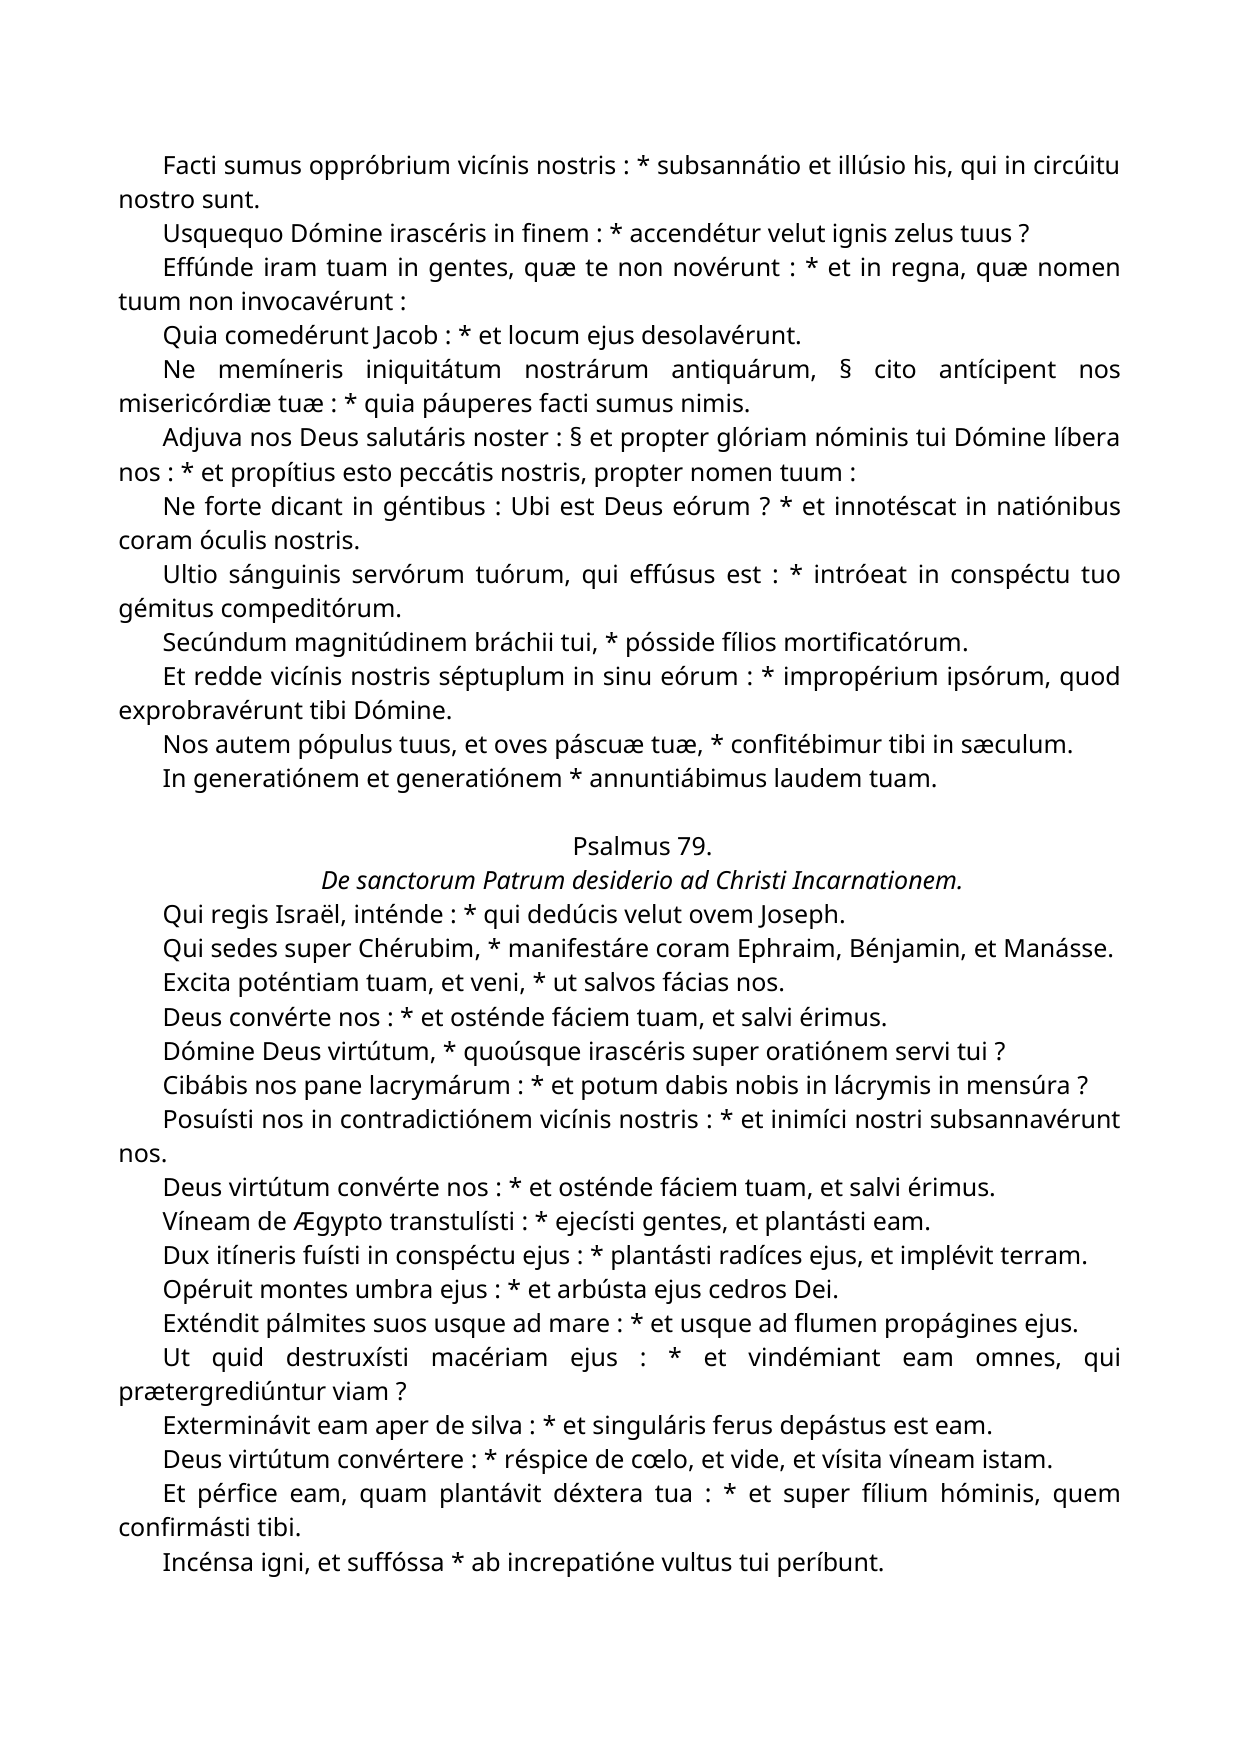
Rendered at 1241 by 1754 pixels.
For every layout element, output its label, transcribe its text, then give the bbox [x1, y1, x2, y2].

text Incénsa igni, et suffóssa * ab increpatióne vultus tui períbunt. [118, 1544, 1122, 1578]
text Dux itíneris fuísti in conspéctu ejus : * plantásti radíces ejus, et implévit terram. [118, 1238, 1122, 1272]
text Qui regis Israël, inténde : * qui dedúcis velut ovem Joseph. [118, 897, 1122, 931]
text Et pérfice eam, quam plantávit déxtera tua : * et super fílium hóminis, quem confirmásti tibi. [118, 1476, 1122, 1544]
text Excita poténtiam tuam, et veni, * ut salvos fácias nos. [118, 965, 1122, 999]
text Ultio sánguinis servórum tuórum, qui effúsus est : * intróeat in conspéctu tuo gémitus compeditórum. [118, 556, 1122, 624]
text Ne memíneris iniquitátum nostrárum antiquárum, § cito antícipent nos misericórdiæ tuæ : * quia páuperes facti sumus nimis. [118, 352, 1122, 420]
text Posuísti nos in contradictiónem vicínis nostris : * et inimíci nostri subsannavérunt nos. [118, 1101, 1122, 1169]
text In generatiónem et generatiónem * annuntiábimus laudem tuam. [118, 761, 1122, 795]
text Nos autem pópulus tuus, et oves páscuæ tuæ, * confitébimur tibi in sæculum. [118, 727, 1122, 761]
text Ut quid destruxísti macériam ejus : * et vindémiant eam omnes, qui prætergrediúntur viam ? [118, 1340, 1122, 1408]
text Qui sedes super Chérubim, * manifestáre coram Ephraim, Bénjamin, et Manásse. [118, 931, 1122, 965]
text Exténdit pálmites suos usque ad mare : * et usque ad flumen propágines ejus. [118, 1306, 1122, 1340]
text Secúndum magnitúdinem bráchii tui, * pósside fílios mortificatórum. [118, 624, 1122, 658]
text Et redde vicínis nostris séptuplum in sinu eórum : * impropérium ipsórum, quod exprobravérunt tibi Dómine. [118, 658, 1122, 727]
text Víneam de Ægypto transtulísti : * ejecísti gentes, et plantásti eam. [118, 1203, 1122, 1238]
text Effúnde iram tuam in gentes, quæ te non novérunt : * et in regna, quæ nomen tuum non invocavérunt : [118, 250, 1122, 318]
text Deus virtútum convérte nos : * et osténde fáciem tuam, et salvi érimus. [118, 1169, 1122, 1203]
text De sanctorum Patrum desiderio ad Christi Incarnationem. [118, 863, 1122, 897]
text Facti sumus oppróbrium vicínis nostris : * subsannátio et illúsio his, qui in circúitu nostro sunt. [118, 148, 1122, 216]
text Usquequo Dómine irascéris in finem : * accendétur velut ignis zelus tuus ? [118, 216, 1122, 250]
text Deus convérte nos : * et osténde fáciem tuam, et salvi érimus. [118, 999, 1122, 1033]
text Ne forte dicant in géntibus : Ubi est Deus eórum ? * et innotéscat in natiónibus coram óculis nostris. [118, 488, 1122, 556]
text Adjuva nos Deus salutáris noster : § et propter glóriam nóminis tui Dómine líbera nos : * et propítius esto peccátis nostris, propter nomen tuum : [118, 420, 1122, 488]
text Quia comedérunt Jacob : * et locum ejus desolavérunt. [118, 318, 1122, 352]
text Dómine Deus virtútum, * quoúsque irascéris super oratiónem servi tui ? [118, 1033, 1122, 1067]
text Exterminávit eam aper de silva : * et singuláris ferus depástus est eam. [118, 1408, 1122, 1442]
text Cibábis nos pane lacrymárum : * et potum dabis nobis in lácrymis in mensúra ? [118, 1067, 1122, 1101]
text Opéruit montes umbra ejus : * et arbústa ejus cedros Dei. [118, 1272, 1122, 1306]
text Deus virtútum convértere : * réspice de cœlo, et vide, et vísita víneam istam. [118, 1442, 1122, 1476]
text Psalmus 79. [118, 829, 1122, 863]
